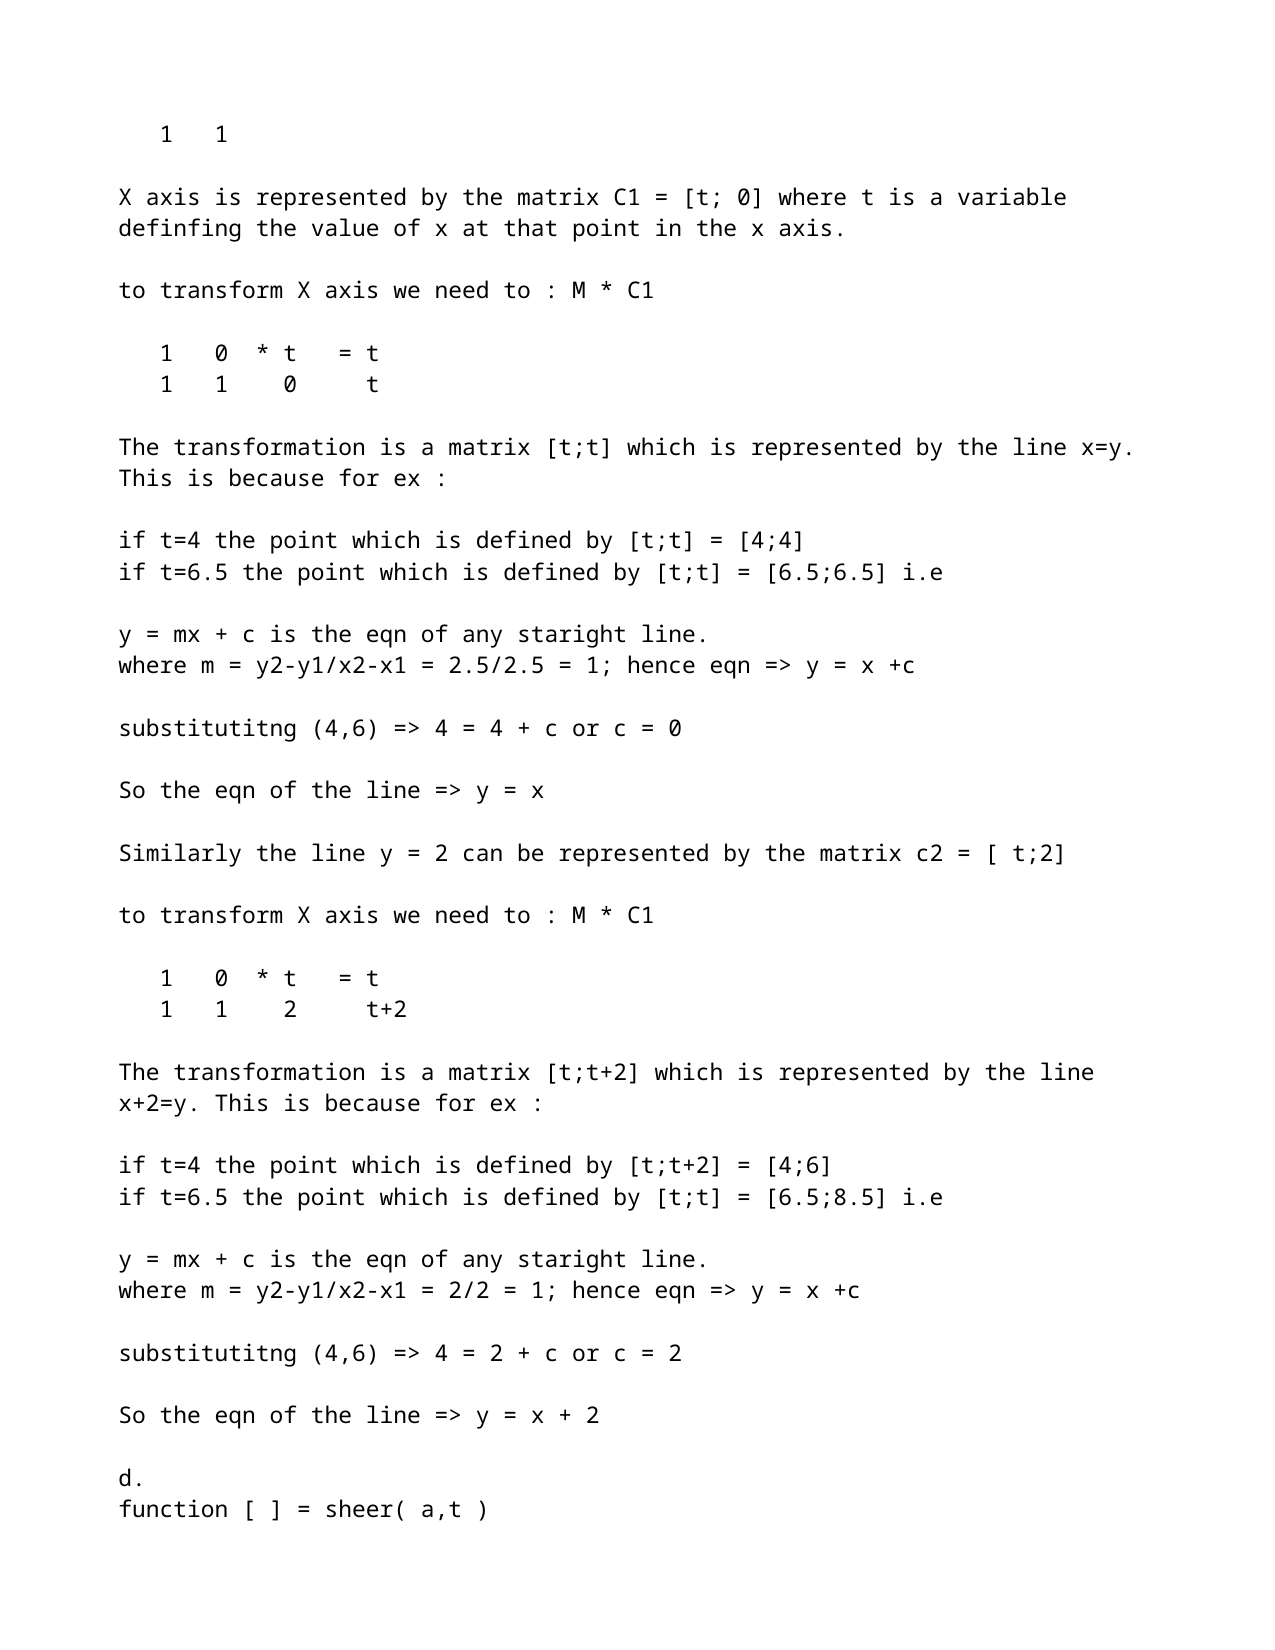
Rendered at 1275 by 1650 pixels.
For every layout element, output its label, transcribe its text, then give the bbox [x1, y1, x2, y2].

text if t=6.5 the point which is defined by [t;t] = [6.5;6.5] i.e [118, 556, 1157, 587]
text 1 1 2 t+2 [118, 993, 1157, 1024]
text 1 0 * t = t [118, 962, 1157, 993]
text y = mx + c is the eqn of any staright line. [118, 1243, 1157, 1274]
text X axis is represented by the matrix C1 = [t; 0] where t is a variable definfing the value of x at that point in the x axis. [118, 181, 1157, 243]
text substitutitng (4,6) => 4 = 4 + c or c = 0 [118, 712, 1157, 743]
text if t=4 the point which is defined by [t;t+2] = [4;6] [118, 1149, 1157, 1181]
text substitutitng (4,6) => 4 = 2 + c or c = 2 [118, 1337, 1157, 1368]
text function [ ] = sheer( a,t ) [118, 1493, 1157, 1524]
text to transform X axis we need to : M * C1 [118, 274, 1157, 306]
text 1 1 0 t [118, 368, 1157, 399]
text if t=4 the point which is defined by [t;t] = [4;4] [118, 524, 1157, 556]
text d. [118, 1462, 1157, 1493]
text So the eqn of the line => y = x + 2 [118, 1399, 1157, 1431]
text The transformation is a matrix [t;t] which is represented by the line x=y. This is because for ex : [118, 431, 1157, 493]
text Similarly the line y = 2 can be represented by the matrix c2 = [ t;2] [118, 837, 1157, 868]
text if t=6.5 the point which is defined by [t;t] = [6.5;8.5] i.e [118, 1181, 1157, 1212]
text 1 0 * t = t [118, 337, 1157, 368]
text to transform X axis we need to : M * C1 [118, 899, 1157, 931]
text 1 1 [118, 118, 1157, 149]
text The transformation is a matrix [t;t+2] which is represented by the line x+2=y. This is because for ex : [118, 1056, 1157, 1118]
text So the eqn of the line => y = x [118, 774, 1157, 806]
text y = mx + c is the eqn of any staright line. [118, 618, 1157, 649]
text where m = y2-y1/x2-x1 = 2.5/2.5 = 1; hence eqn => y = x +c [118, 649, 1157, 681]
text where m = y2-y1/x2-x1 = 2/2 = 1; hence eqn => y = x +c [118, 1274, 1157, 1306]
